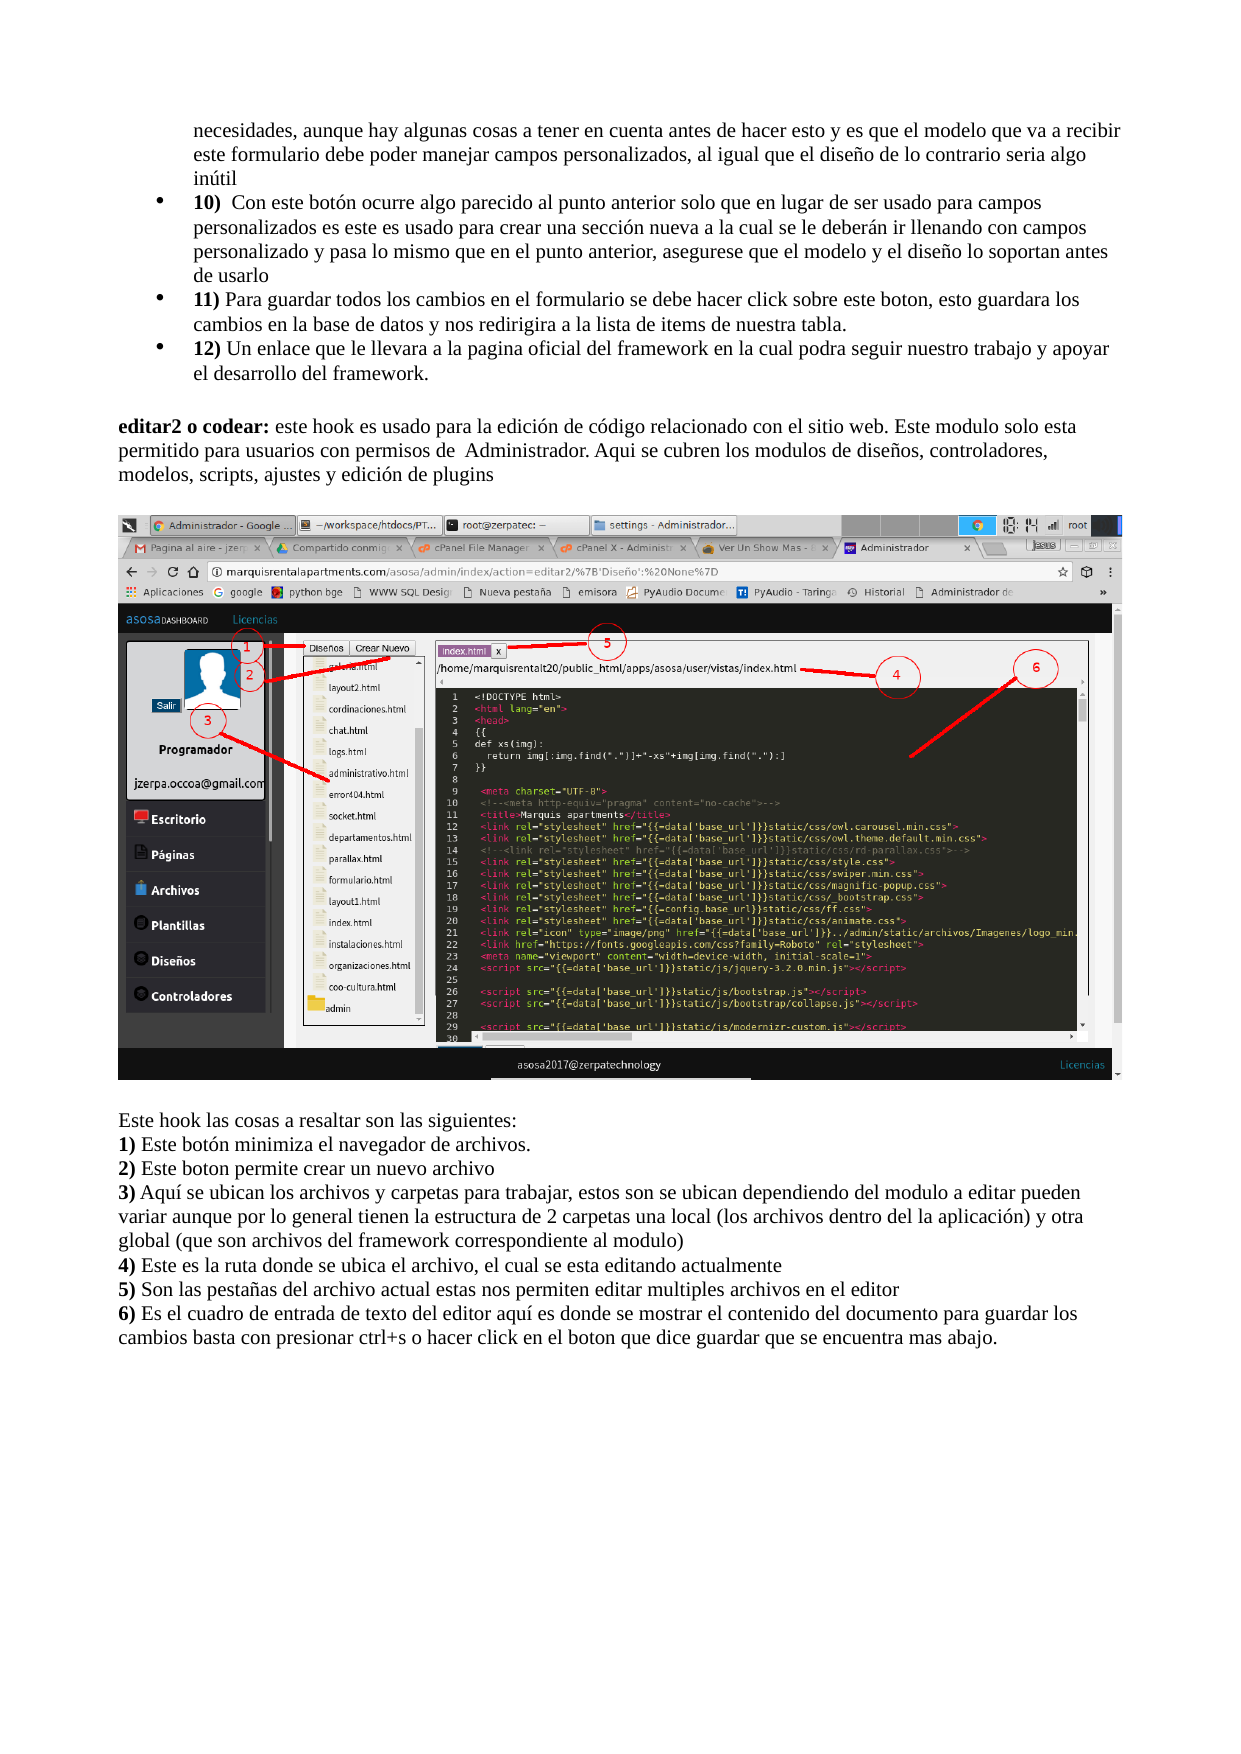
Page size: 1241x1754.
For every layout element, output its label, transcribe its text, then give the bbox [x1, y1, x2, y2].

text 2) Este boton permite crear un nuevo archivo [118, 1156, 1122, 1180]
text 4) Este es la ruta donde se ubica el archivo, el cual se esta editando actualmente [118, 1252, 1122, 1277]
picture [118, 515, 1123, 1080]
list necesidades, aunque hay algunas cosas a tener en cuenta antes de hacer esto y es que el modelo que va a recibir este formulario debe poder manejar campos personalizados, al igual que el diseño de lo contrario seria algo inútil [156, 118, 1122, 190]
text 5) Son las pestañas del archivo actual estas nos permiten editar multiples archivos en el editor [118, 1277, 1122, 1301]
list 10) Con este botón ocurre algo parecido al punto anterior solo que en lugar de ser usado para campos personalizados es este es usado para crear una sección nueva a la cual se le deberán ir llenando con campos personalizado y pasa lo mismo que en el punto anterior, asegurese que el modelo y el diseño lo soportan antes de usarlo [156, 190, 1122, 287]
text editar2 o codear: este hook es usado para la edición de código relacionado con el sitio web. Este modulo solo esta permitido para usuarios con permisos de Administrador. Aqui se cubren los modulos de diseños, controladores, modelos, scripts, ajustes y edición de plugins [118, 414, 1122, 486]
text 3) Aquí se ubican los archivos y carpetas para trabajar, estos son se ubican dependiendo del modulo a editar pueden variar aunque por lo general tienen la estructura de 2 carpetas una local (los archivos dentro del la aplicación) y otra global (que son archivos del framework correspondiente al modulo) [118, 1180, 1122, 1252]
text Este hook las cosas a resaltar son las siguientes: [118, 1108, 1122, 1132]
text 1) Este botón minimiza el navegador de archivos. [118, 1132, 1122, 1156]
list 12) Un enlace que le llevara a la pagina oficial del framework en la cual podra seguir nuestro trabajo y apoyar el desarrollo del framework. [156, 336, 1122, 385]
text 6) Es el cuadro de entrada de texto del editor aquí es donde se mostrar el contenido del documento para guardar los cambios basta con presionar ctrl+s o hacer click en el boton que dice guardar que se encuentra mas abajo. [118, 1301, 1122, 1349]
list 11) Para guardar todos los cambios en el formulario se debe hacer click sobre este boton, esto guardara los cambios en la base de datos y nos redirigira a la lista de items de nuestra tabla. [156, 287, 1122, 336]
